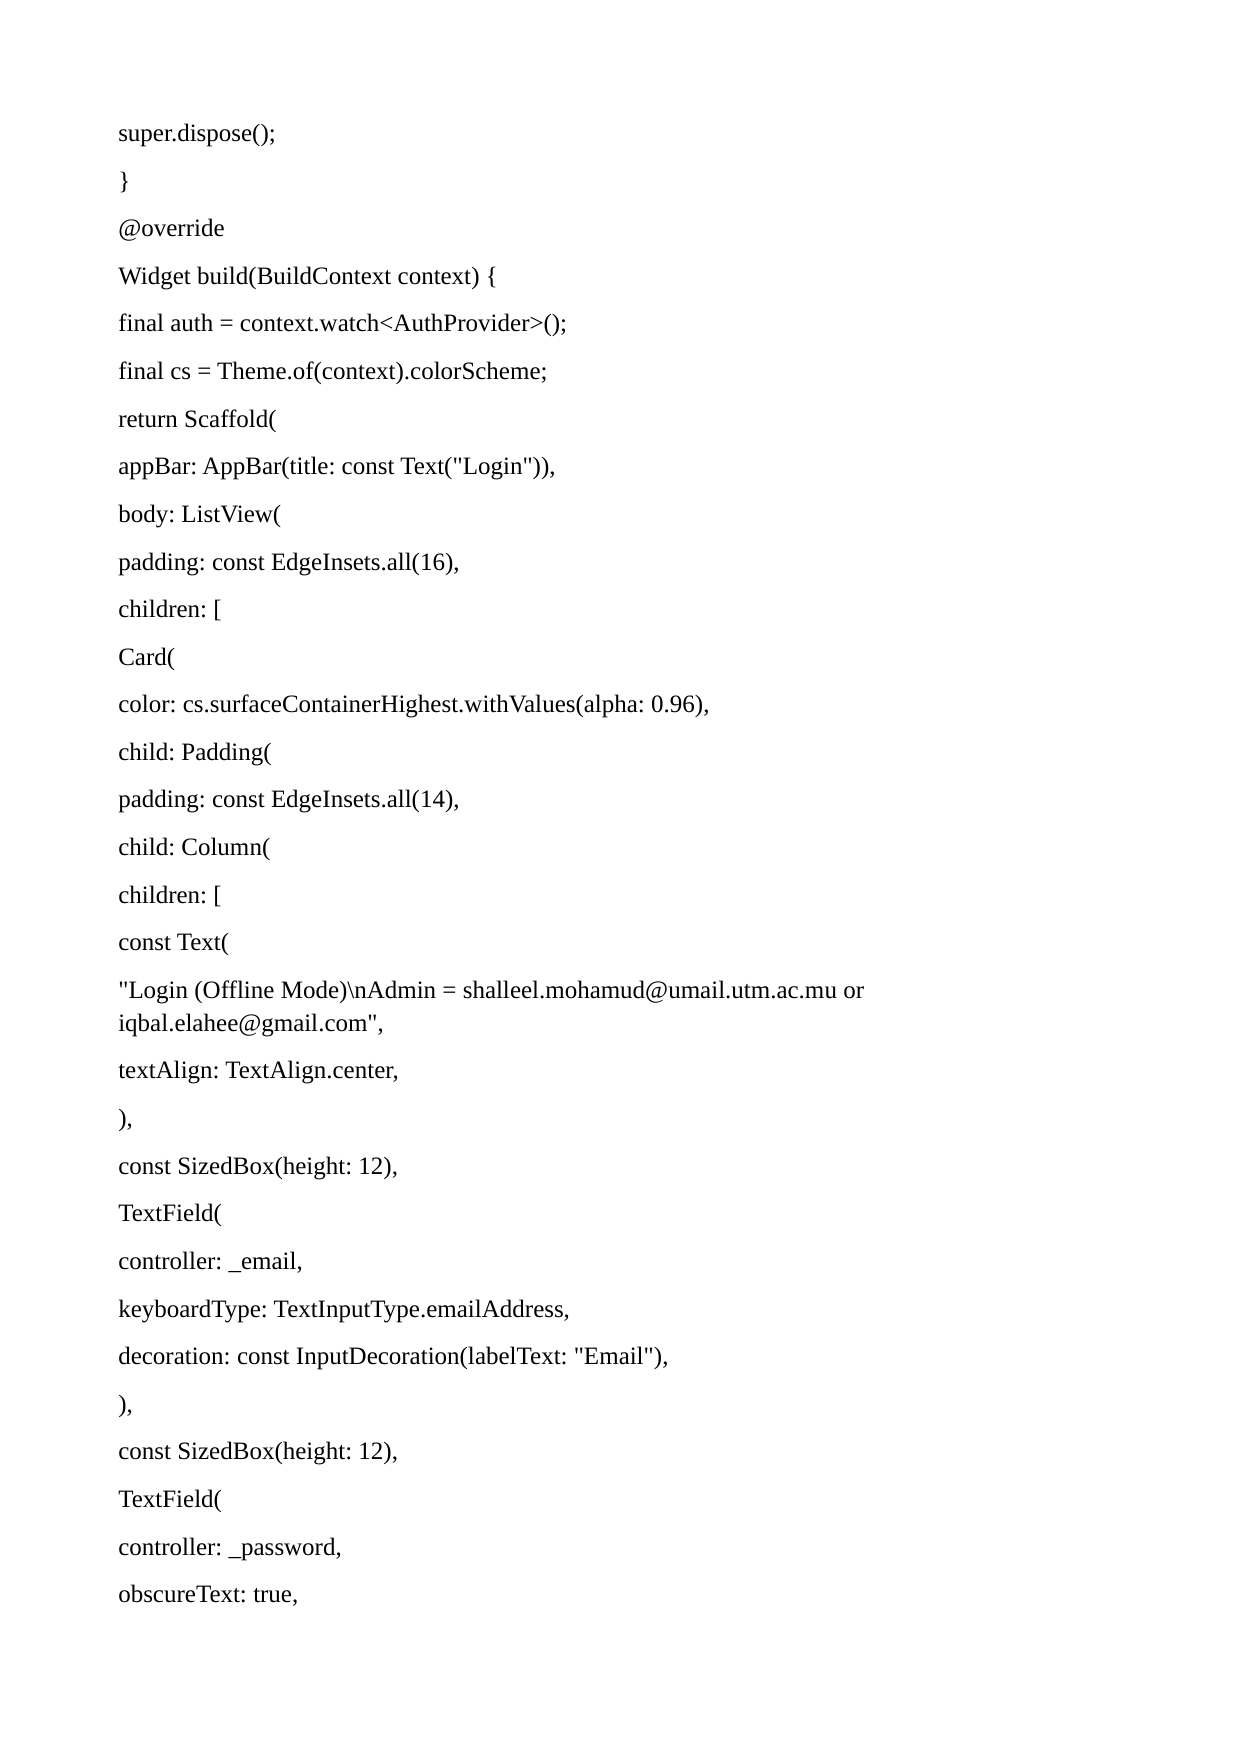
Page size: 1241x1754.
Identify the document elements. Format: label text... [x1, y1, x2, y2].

text controller: _password, [118, 1532, 1122, 1560]
text @override [118, 213, 1122, 242]
text textAlign: TextAlign.center, [118, 1056, 1122, 1084]
text ), [118, 1103, 1122, 1132]
text obscureText: true, [118, 1579, 1122, 1608]
text keyboardType: TextInputType.emailAddress, [118, 1294, 1122, 1322]
text Card( [118, 642, 1122, 671]
text color: cs.surfaceContainerHighest.withValues(alpha: 0.96), [118, 689, 1122, 718]
text ), [118, 1389, 1122, 1418]
text super.dispose(); [118, 118, 1122, 147]
text decoration: const InputDecoration(labelText: "Email"), [118, 1341, 1122, 1370]
text controller: _email, [118, 1246, 1122, 1275]
text child: Column( [118, 832, 1122, 861]
text TextField( [118, 1484, 1122, 1513]
text "Login (Offline Mode)\nAdmin = shalleel.mohamud@umail.utm.ac.mu or iqbal.elahee@gmail.com", [118, 975, 1122, 1037]
text children: [ [118, 594, 1122, 623]
text } [118, 166, 1122, 194]
text const SizedBox(height: 12), [118, 1151, 1122, 1179]
text padding: const EdgeInsets.all(14), [118, 784, 1122, 813]
text children: [ [118, 880, 1122, 908]
text const SizedBox(height: 12), [118, 1436, 1122, 1465]
text TextField( [118, 1198, 1122, 1227]
text Widget build(BuildContext context) { [118, 261, 1122, 290]
text child: Padding( [118, 737, 1122, 766]
text final cs = Theme.of(context).colorScheme; [118, 356, 1122, 385]
text const Text( [118, 927, 1122, 956]
text padding: const EdgeInsets.all(16), [118, 547, 1122, 575]
text body: ListView( [118, 499, 1122, 528]
text final auth = context.watch<AuthProvider>(); [118, 308, 1122, 337]
text appBar: AppBar(title: const Text("Login")), [118, 451, 1122, 480]
text return Scaffold( [118, 404, 1122, 432]
